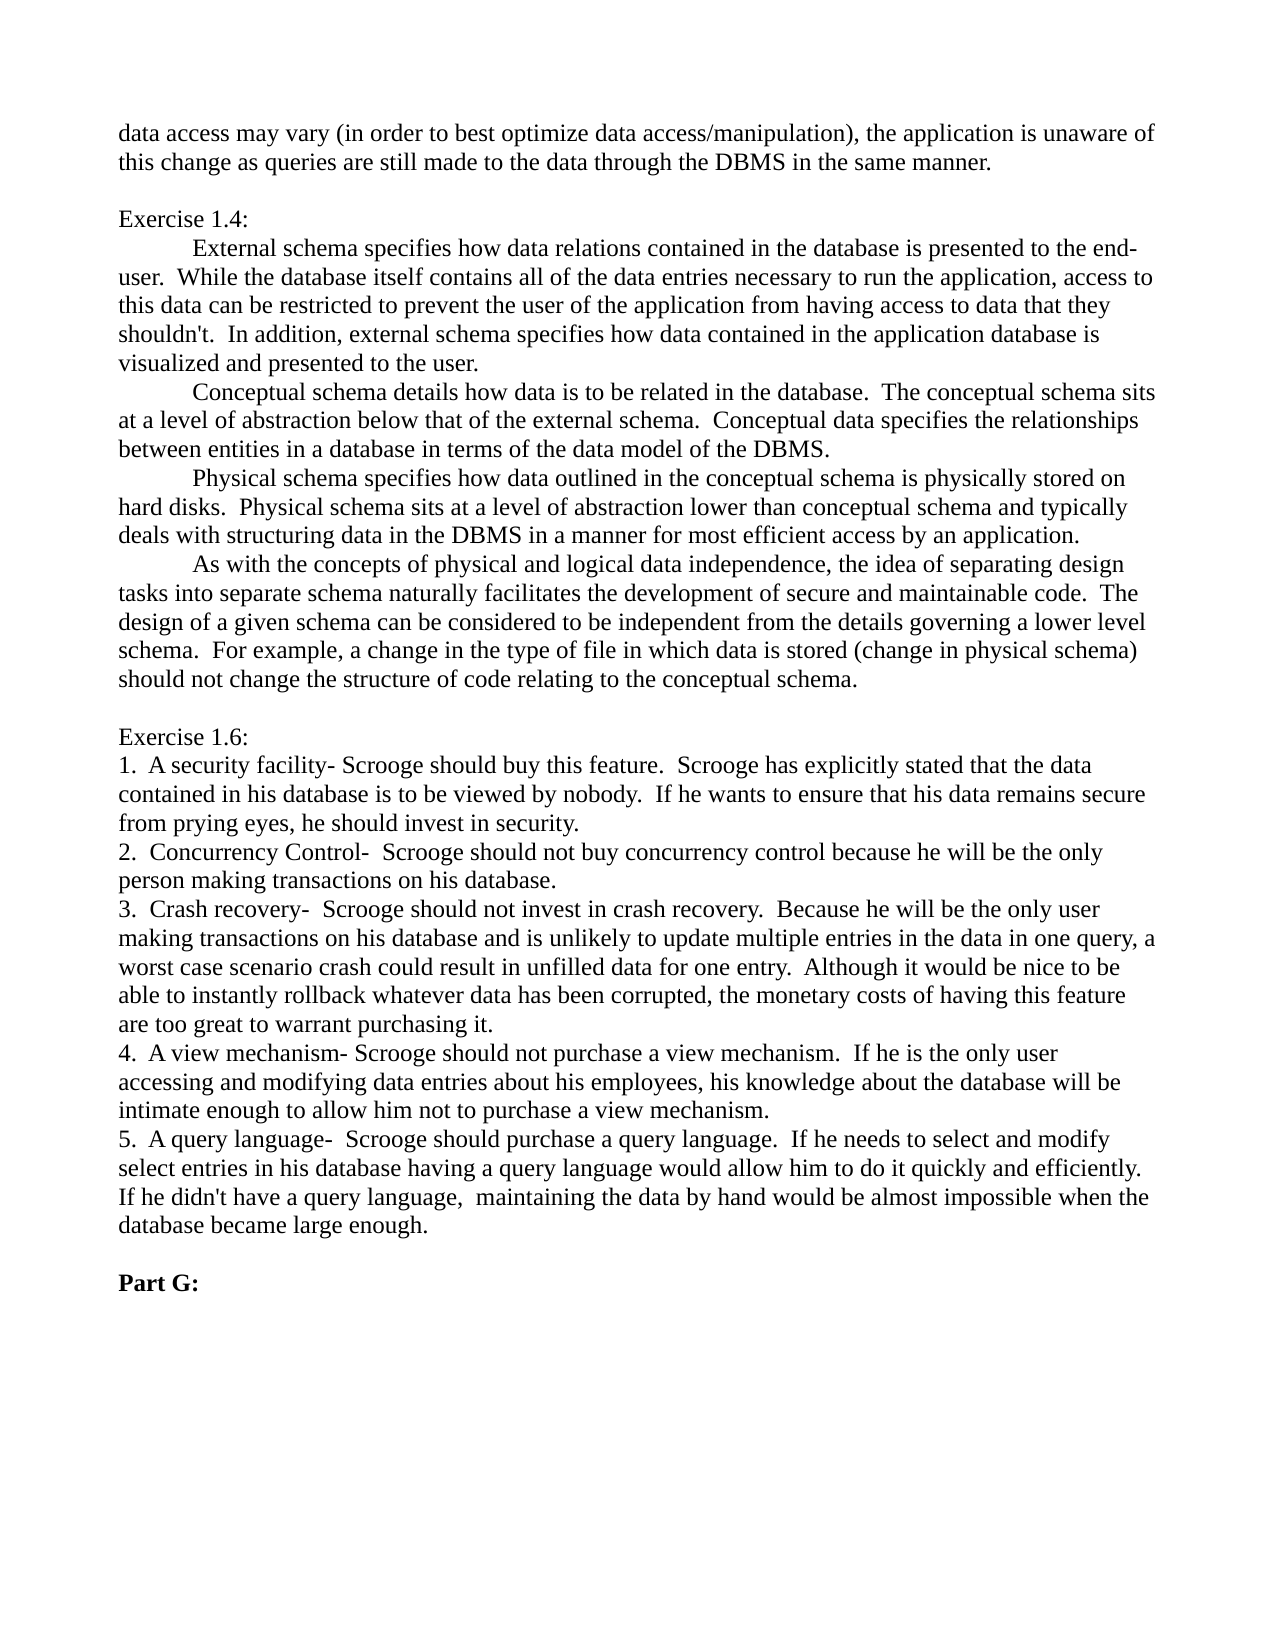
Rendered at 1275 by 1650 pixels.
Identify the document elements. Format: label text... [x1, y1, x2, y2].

text Exercise 1.4: [118, 204, 1157, 233]
text As with the concepts of physical and logical data independence, the idea of separating design tasks into separate schema naturally facilitates the development of secure and maintainable code. The design of a given schema can be considered to be independent from the details governing a lower level schema. For example, a change in the type of file in which data is stored (change in physical schema) should not change the structure of code relating to the conceptual schema. [118, 549, 1157, 693]
text 3. Crash recovery- Scrooge should not invest in crash recovery. Because he will be the only user making transactions on his database and is unlikely to update multiple entries in the data in one query, a worst case scenario crash could result in unfilled data for one entry. Although it would be nice to be able to instantly rollback whatever data has been corrupted, the monetary costs of having this feature are too great to warrant purchasing it. [118, 894, 1157, 1038]
text Conceptual schema details how data is to be related in the database. The conceptual schema sits at a level of abstraction below that of the external schema. Conceptual data specifies the relationships between entities in a database in terms of the data model of the DBMS. [118, 377, 1157, 463]
text data access may vary (in order to best optimize data access/manipulation), the application is unaware of this change as queries are still made to the data through the DBMS in the same manner. [118, 118, 1157, 176]
text 2. Concurrency Control- Scrooge should not buy concurrency control because he will be the only person making transactions on his database. [118, 837, 1157, 894]
text 1. A security facility- Scrooge should buy this feature. Scrooge has explicitly stated that the data contained in his database is to be viewed by nobody. If he wants to ensure that his data remains secure from prying eyes, he should invest in security. [118, 751, 1157, 837]
text 4. A view mechanism- Scrooge should not purchase a view mechanism. If he is the only user accessing and modifying data entries about his employees, his knowledge about the database will be intimate enough to allow him not to purchase a view mechanism. [118, 1038, 1157, 1124]
text 5. A query language- Scrooge should purchase a query language. If he needs to select and modify select entries in his database having a query language would allow him to do it quickly and efficiently. If he didn't have a query language, maintaining the data by hand would be almost impossible when the database became large enough. [118, 1124, 1157, 1239]
text Part G: [118, 1268, 1157, 1297]
text Exercise 1.6: [118, 722, 1157, 751]
text External schema specifies how data relations contained in the database is presented to the end-user. While the database itself contains all of the data entries necessary to run the application, access to this data can be restricted to prevent the user of the application from having access to data that they shouldn't. In addition, external schema specifies how data contained in the application database is visualized and presented to the user. [118, 233, 1157, 377]
text Physical schema specifies how data outlined in the conceptual schema is physically stored on hard disks. Physical schema sits at a level of abstraction lower than conceptual schema and typically deals with structuring data in the DBMS in a manner for most efficient access by an application. [118, 463, 1157, 549]
